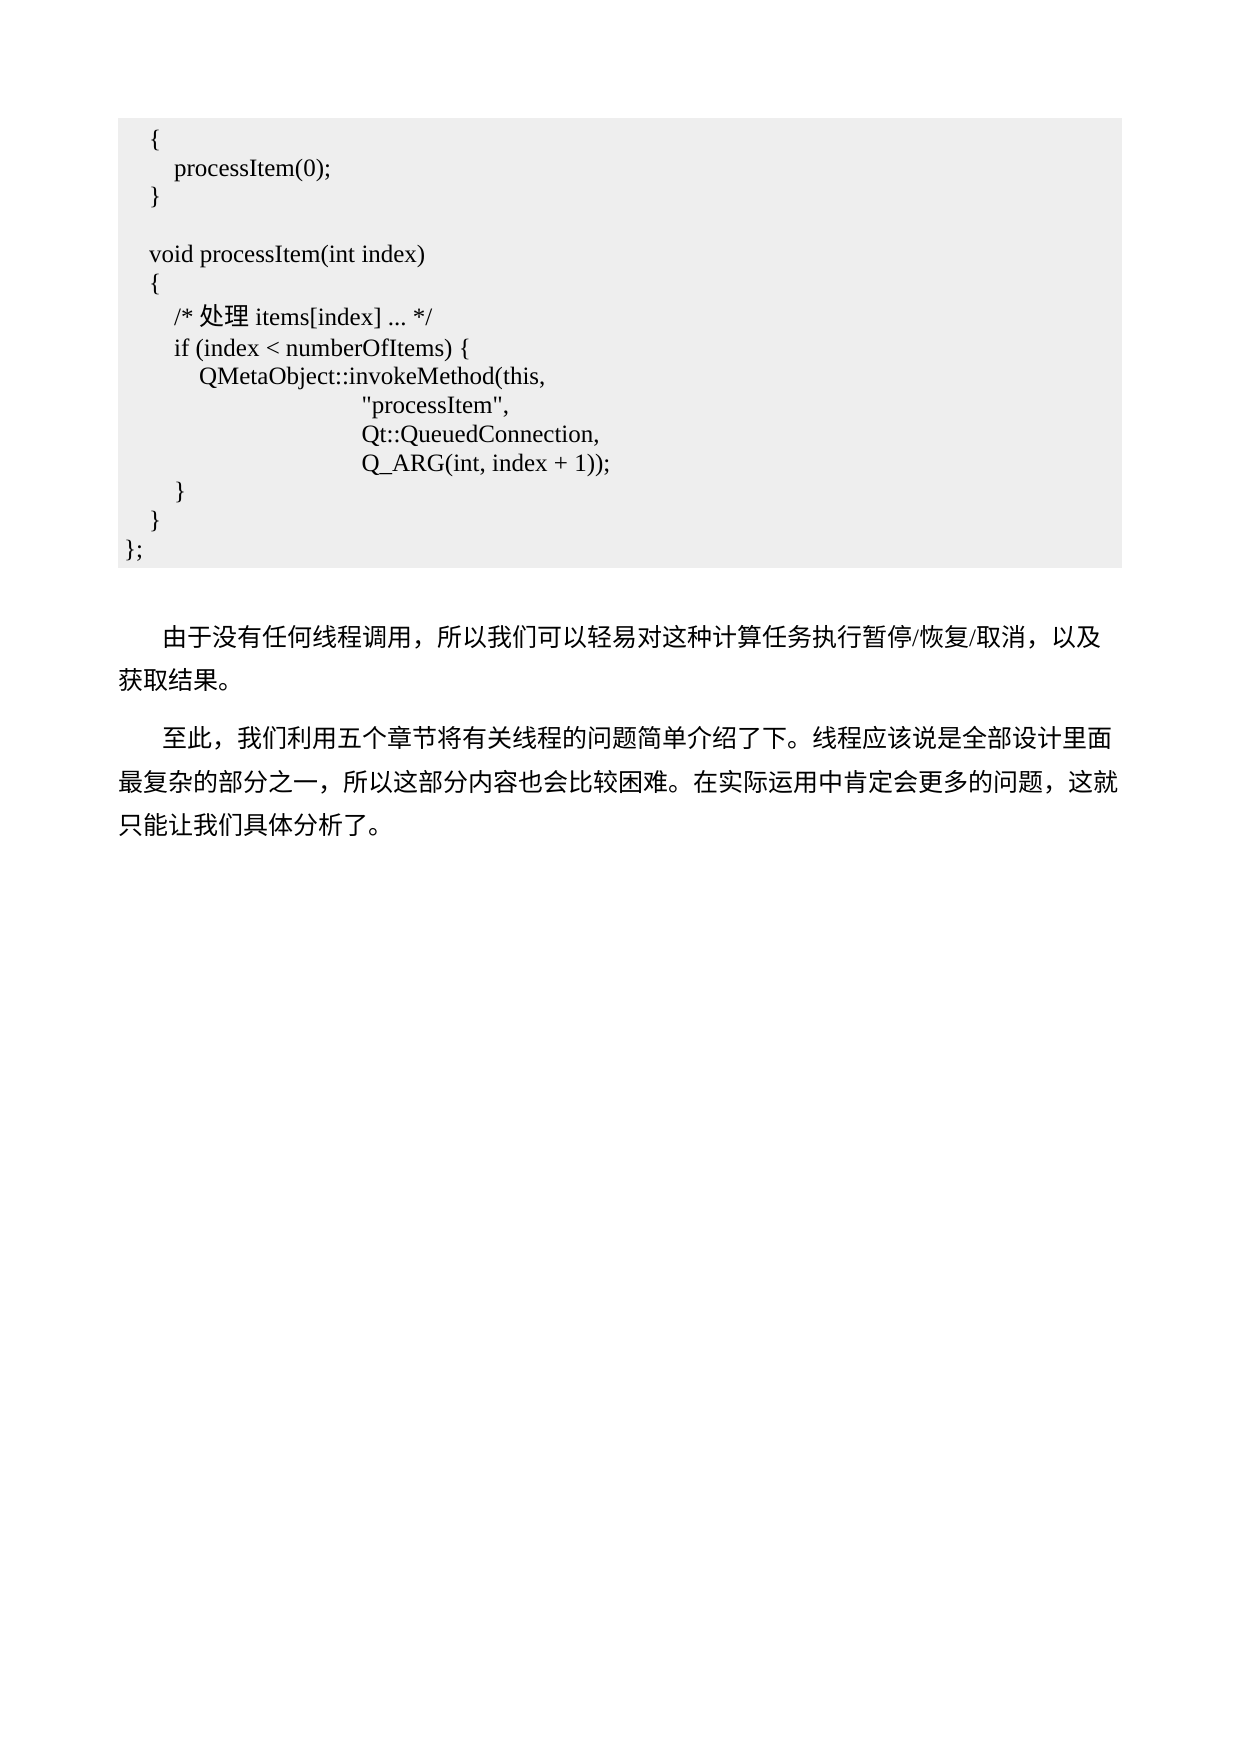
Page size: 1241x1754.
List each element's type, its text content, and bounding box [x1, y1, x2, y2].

table_header { processItem(0); } void processItem(int index) { /* 处理 items[index] ... */ if (index < numberOfItems) { QMetaObject::invokeMethod(this, "processItem", Qt::QueuedConnection, Q_ARG(int, index + 1)); } } }; [118, 118, 1122, 568]
text 至此，我们利用五个章节将有关线程的问题简单介绍了下。线程应该说是全部设计里面最复杂的部分之一，所以这部分内容也会比较困难。在实际运用中肯定会更多的问题，这就只能让我们具体分析了。 [118, 719, 1122, 842]
text 由于没有任何线程调用，所以我们可以轻易对这种计算任务执行暂停/恢复/取消，以及获取结果。 [118, 617, 1122, 697]
